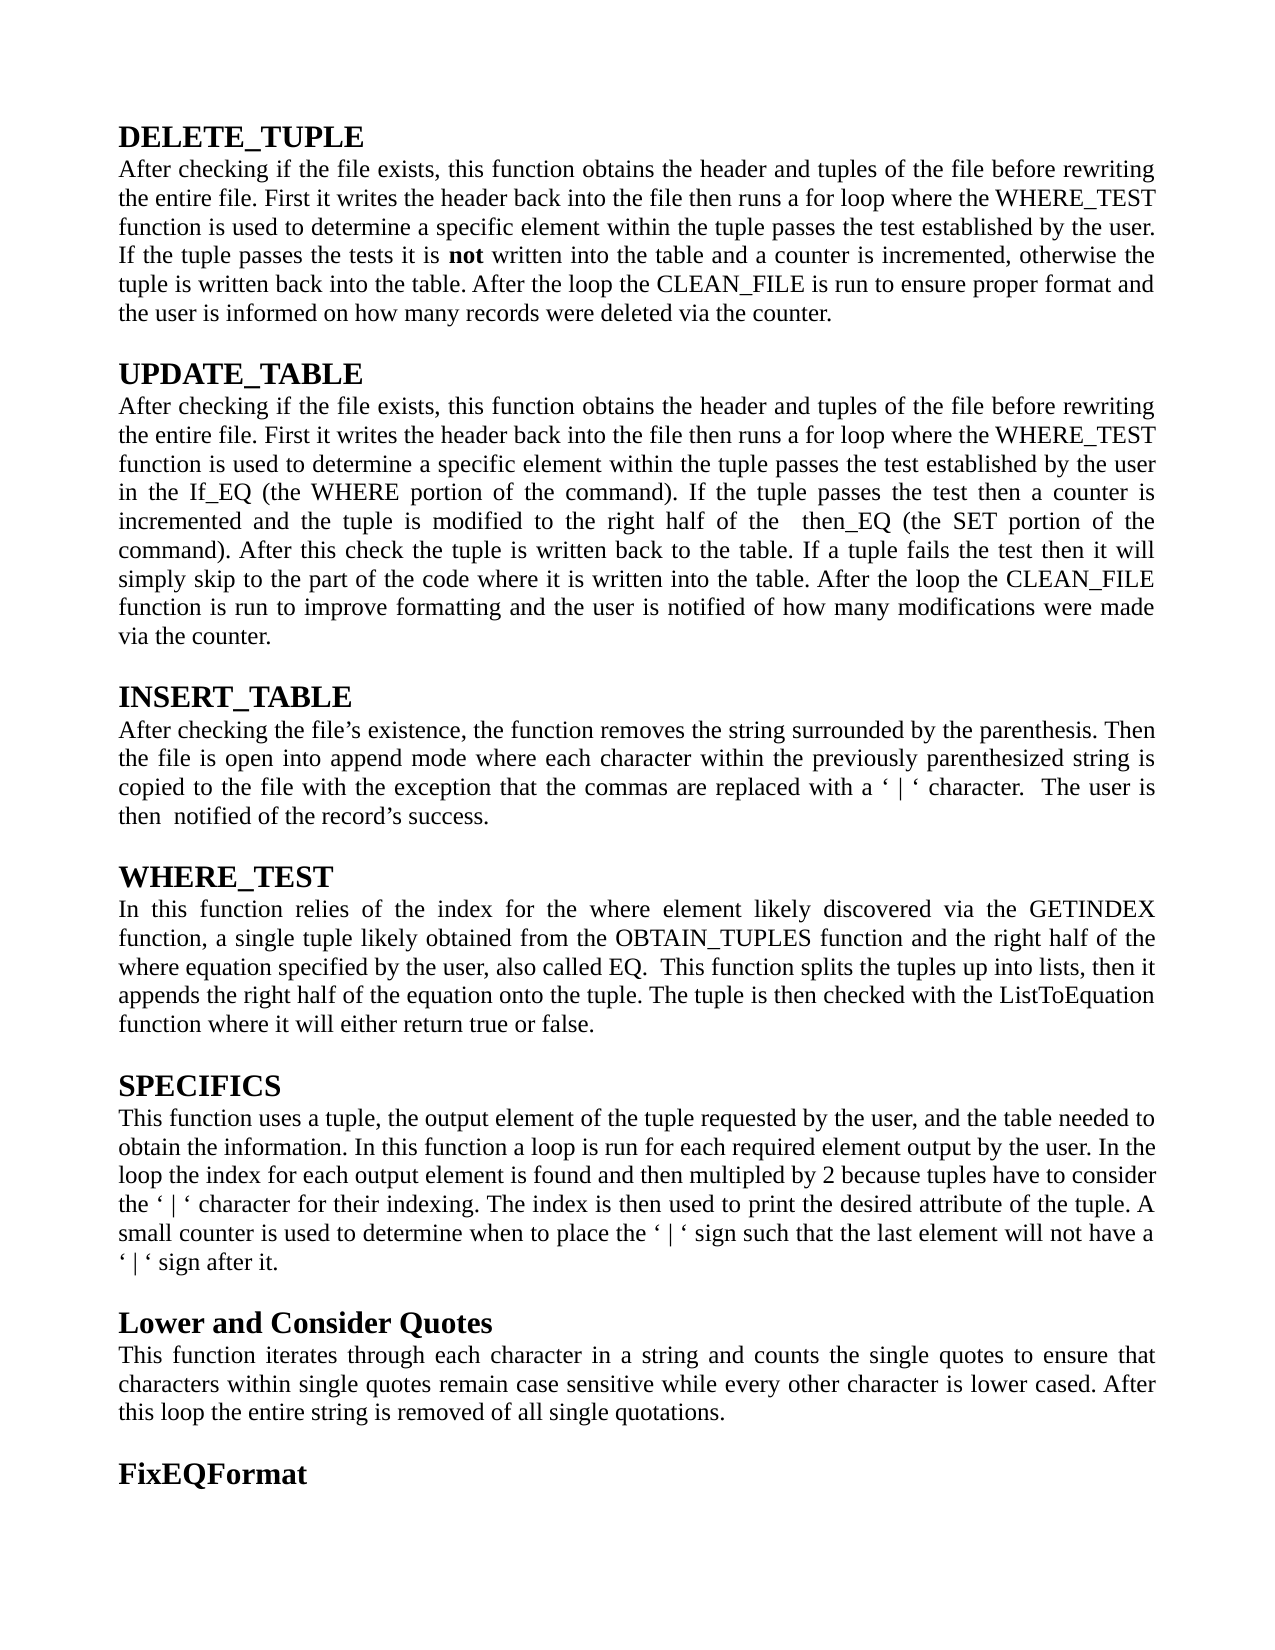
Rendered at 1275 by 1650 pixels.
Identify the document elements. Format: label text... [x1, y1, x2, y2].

text INSERT_TABLE [118, 679, 1157, 715]
text This function uses a tuple, the output element of the tuple requested by the user, and the table needed to obtain the information. In this function a loop is run for each required element output by the user. In the loop the index for each output element is found and then multipled by 2 because tuples have to consider the ‘ | ‘ character for their indexing. The index is then used to print the desired attribute of the tuple. A small counter is used to determine when to place the ‘ | ‘ sign such that the last element will not have a ‘ | ‘ sign after it. [118, 1103, 1157, 1275]
text SPECIFICS [118, 1067, 1157, 1103]
text FixEQFormat [118, 1455, 1157, 1491]
text After checking if the file exists, this function obtains the header and tuples of the file before rewriting the entire file. First it writes the header back into the file then runs a for loop where the WHERE_TEST function is used to determine a specific element within the tuple passes the test established by the user in the If_EQ (the WHERE portion of the command). If the tuple passes the test then a counter is incremented and the tuple is modified to the right half of the then_EQ (the SET portion of the command). After this check the tuple is written back to the table. If a tuple fails the test then it will simply skip to the part of the code where it is written into the table. After the loop the CLEAN_FILE function is run to improve formatting and the user is notified of how many modifications were made via the counter. [118, 391, 1157, 650]
text After checking if the file exists, this function obtains the header and tuples of the file before rewriting the entire file. First it writes the header back into the file then runs a for loop where the WHERE_TEST function is used to determine a specific element within the tuple passes the test established by the user. If the tuple passes the tests it is not written into the table and a counter is incremented, otherwise the tuple is written back into the table. After the loop the CLEAN_FILE is run to ensure proper format and the user is informed on how many records were deleted via the counter. [118, 154, 1157, 327]
text After checking the file’s existence, the function removes the string surrounded by the parenthesis. Then the file is open into append mode where each character within the previously parenthesized string is copied to the file with the exception that the commas are replaced with a ‘ | ‘ character. The user is then notified of the record’s success. [118, 715, 1157, 830]
text In this function relies of the index for the where element likely discovered via the GETINDEX function, a single tuple likely obtained from the OBTAIN_TUPLES function and the right half of the where equation specified by the user, also called EQ. This function splits the tuples up into lists, then it appends the right half of the equation onto the tuple. The tuple is then checked with the ListToEquation function where it will either return true or false. [118, 894, 1157, 1038]
text DELETE_TUPLE [118, 118, 1157, 154]
text UPDATE_TABLE [118, 355, 1157, 391]
text This function iterates through each character in a string and counts the single quotes to ensure that characters within single quotes remain case sensitive while every other character is lower cased. After this loop the entire string is removed of all single quotations. [118, 1340, 1157, 1426]
text Lower and Consider Quotes [118, 1304, 1157, 1340]
text WHERE_TEST [118, 858, 1157, 894]
